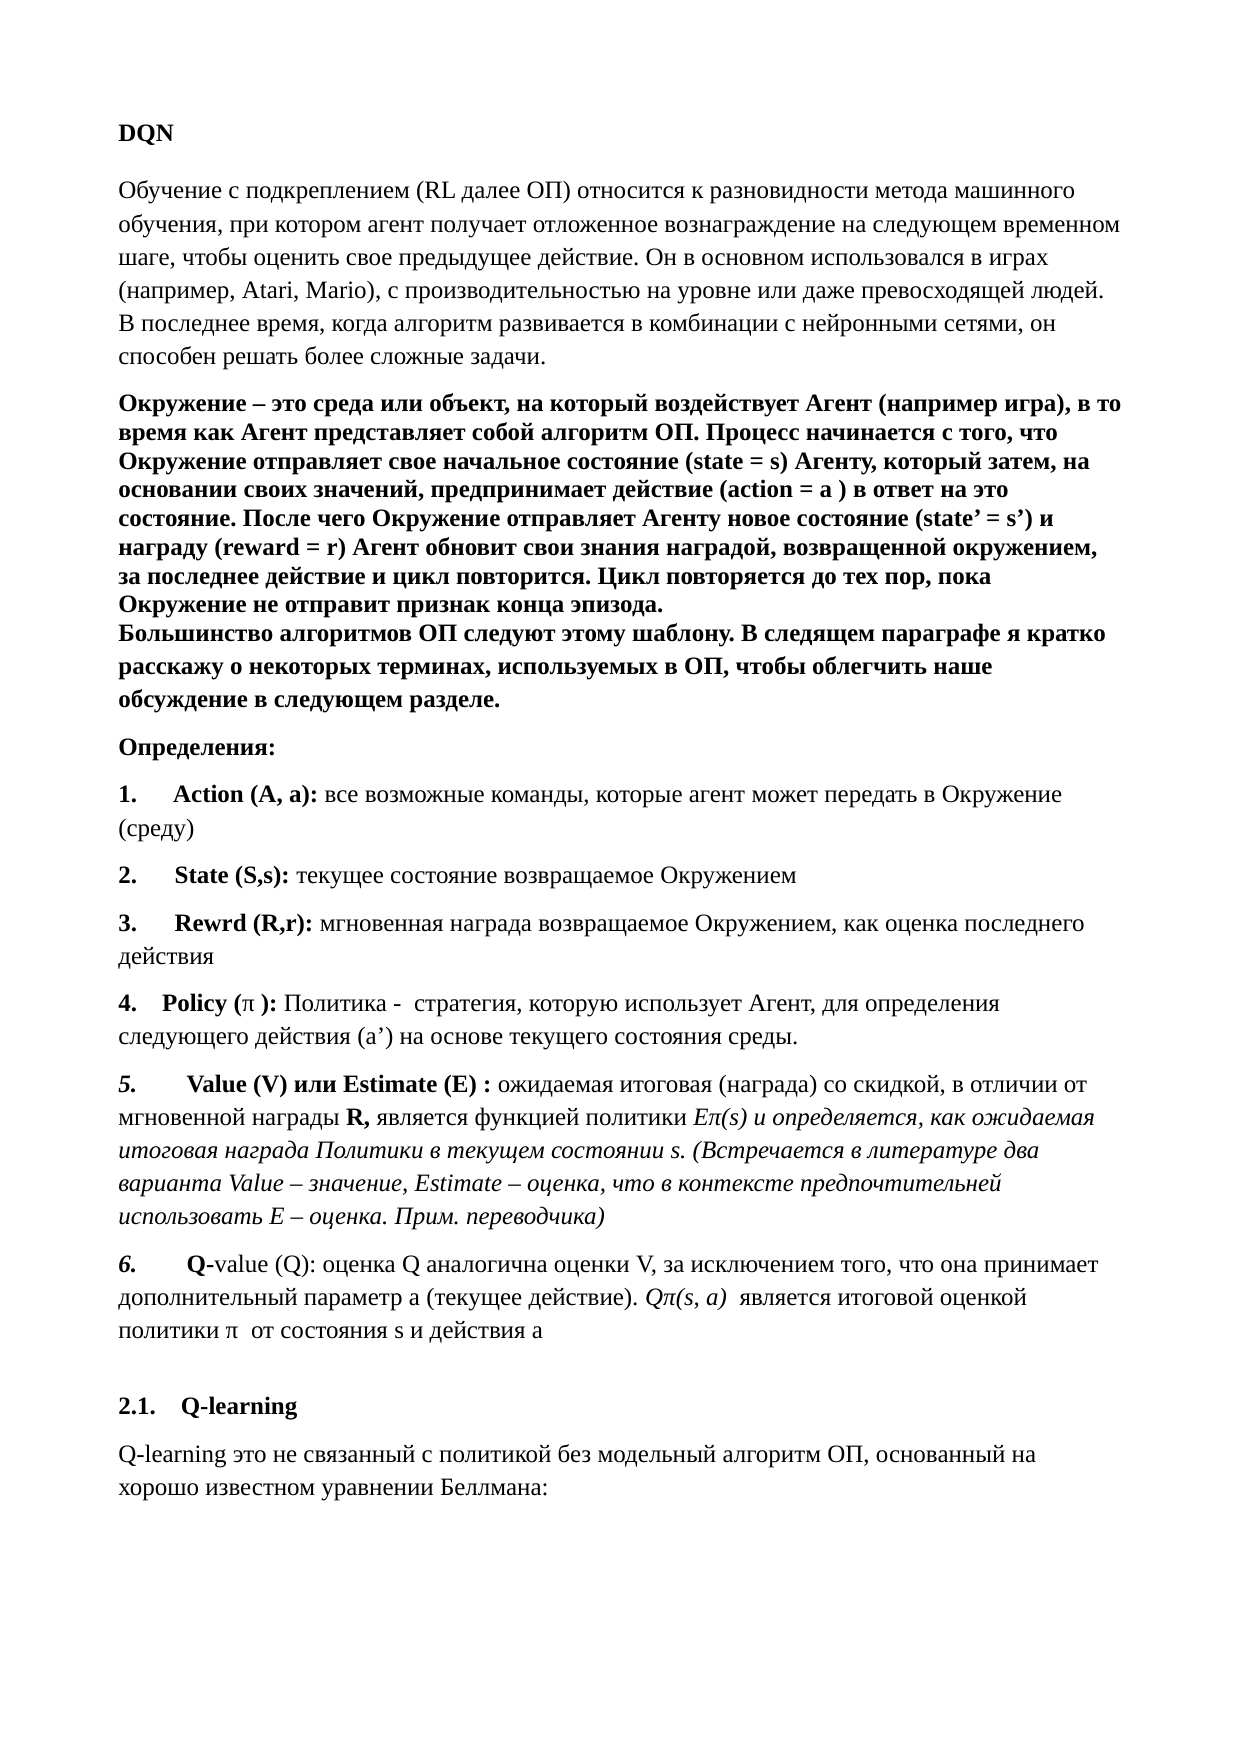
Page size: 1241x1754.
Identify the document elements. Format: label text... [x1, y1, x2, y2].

text 6. Q-value (Q): оценка Q аналогична оценки V, за исключением того, что она принимает дополнительный параметр a (текущее действие). Qπ(s, a) является итоговой оценкой политики π от состояния s и действия a [118, 1249, 1122, 1343]
text Определения: [118, 732, 1122, 761]
text Q-learning это не связанный с политикой без модельный алгоритм ОП, основанный на хорошо известном уравнении Беллмана: [118, 1439, 1122, 1501]
text 2. State (S,s): текущее состояние возвращаемое Окружением [118, 860, 1122, 889]
text 3. Rewrd (R,r): мгновенная награда возвращаемое Окружением, как оценка последнего действия [118, 908, 1122, 969]
text Обучение с подкреплением (RL далее ОП) относится к разновидности метода машинного обучения, при котором агент получает отложенное вознаграждение на следующем временном шаге, чтобы оценить свое предыдущее действие. Он в основном использовался в играх (например, Atari, Mario), с производительностью на уровне или даже превосходящей людей. В последнее время, когда алгоритм развивается в комбинации с нейронными сетями, он способен решать более сложные задачи. [118, 176, 1122, 369]
text Большинство алгоритмов ОП следуют этому шаблону. В следящем параграфе я кратко расскажу о некоторых терминах, используемых в ОП, чтобы облегчить наше обсуждение в следующем разделе. [118, 618, 1122, 713]
text 1. Action (A, a): все возможные команды, которые агент может передать в Окружение (среду) [118, 779, 1122, 841]
text 5. Value (V) или Estimate (E) : ожидаемая итоговая (награда) со скидкой, в отличии от мгновенной награды R, является функцией политики Eπ(s) и определяется, как ожидаемая итоговая награда Политики в текущем состоянии s. (Встречается в литературе два варианта Value – значение, Estimate – оценка, что в контексте предпочтительней использовать E – оценка. Прим. переводчика) [118, 1069, 1122, 1230]
text DQN [118, 118, 1122, 147]
text 4. Policy (π ): Политика - стратегия, которую использует Агент, для определения следующего действия (a’) на основе текущего состояния среды. [118, 988, 1122, 1050]
text 2.1. Q-learning [118, 1391, 1122, 1420]
text Окружение – это среда или объект, на который воздействует Агент (например игра), в то время как Агент представляет собой алгоритм ОП. Процесс начинается с того, что Окружение отправляет свое начальное состояние (state = s) Агенту, который затем, на основании своих значений, предпринимает действие (action = a ) в ответ на это состояние. После чего Окружение отправляет Агенту новое состояние (state’ = s’) и награду (reward = r) Агент обновит свои знания наградой, возвращенной окружением, за последнее действие и цикл повторится. Цикл повторяется до тех пор, пока Окружение не отправит признак конца эпизода. [118, 388, 1122, 618]
